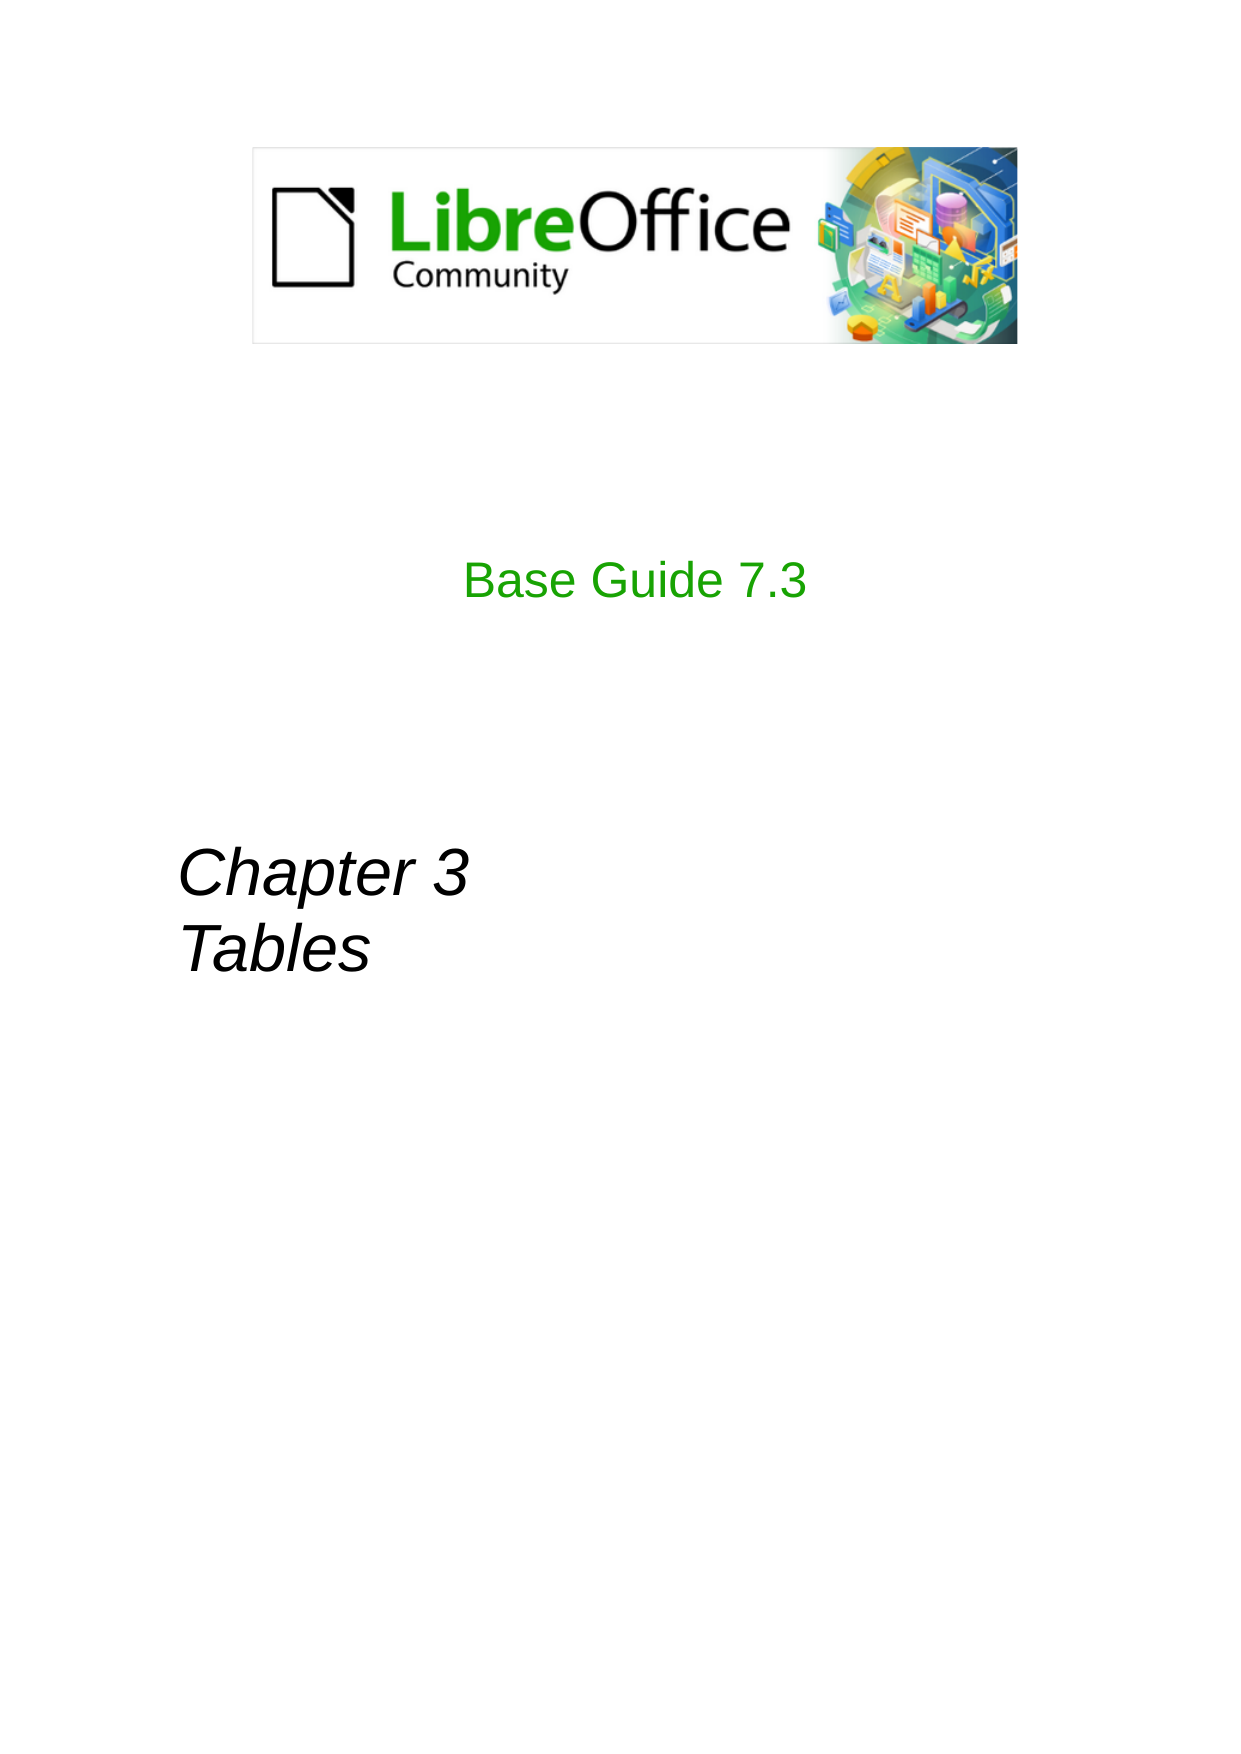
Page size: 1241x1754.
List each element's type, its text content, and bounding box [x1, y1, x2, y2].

title Chapter 3 Tables [177, 833, 1093, 986]
picture [252, 147, 1018, 344]
text Base Guide 7.3 [177, 550, 1093, 608]
